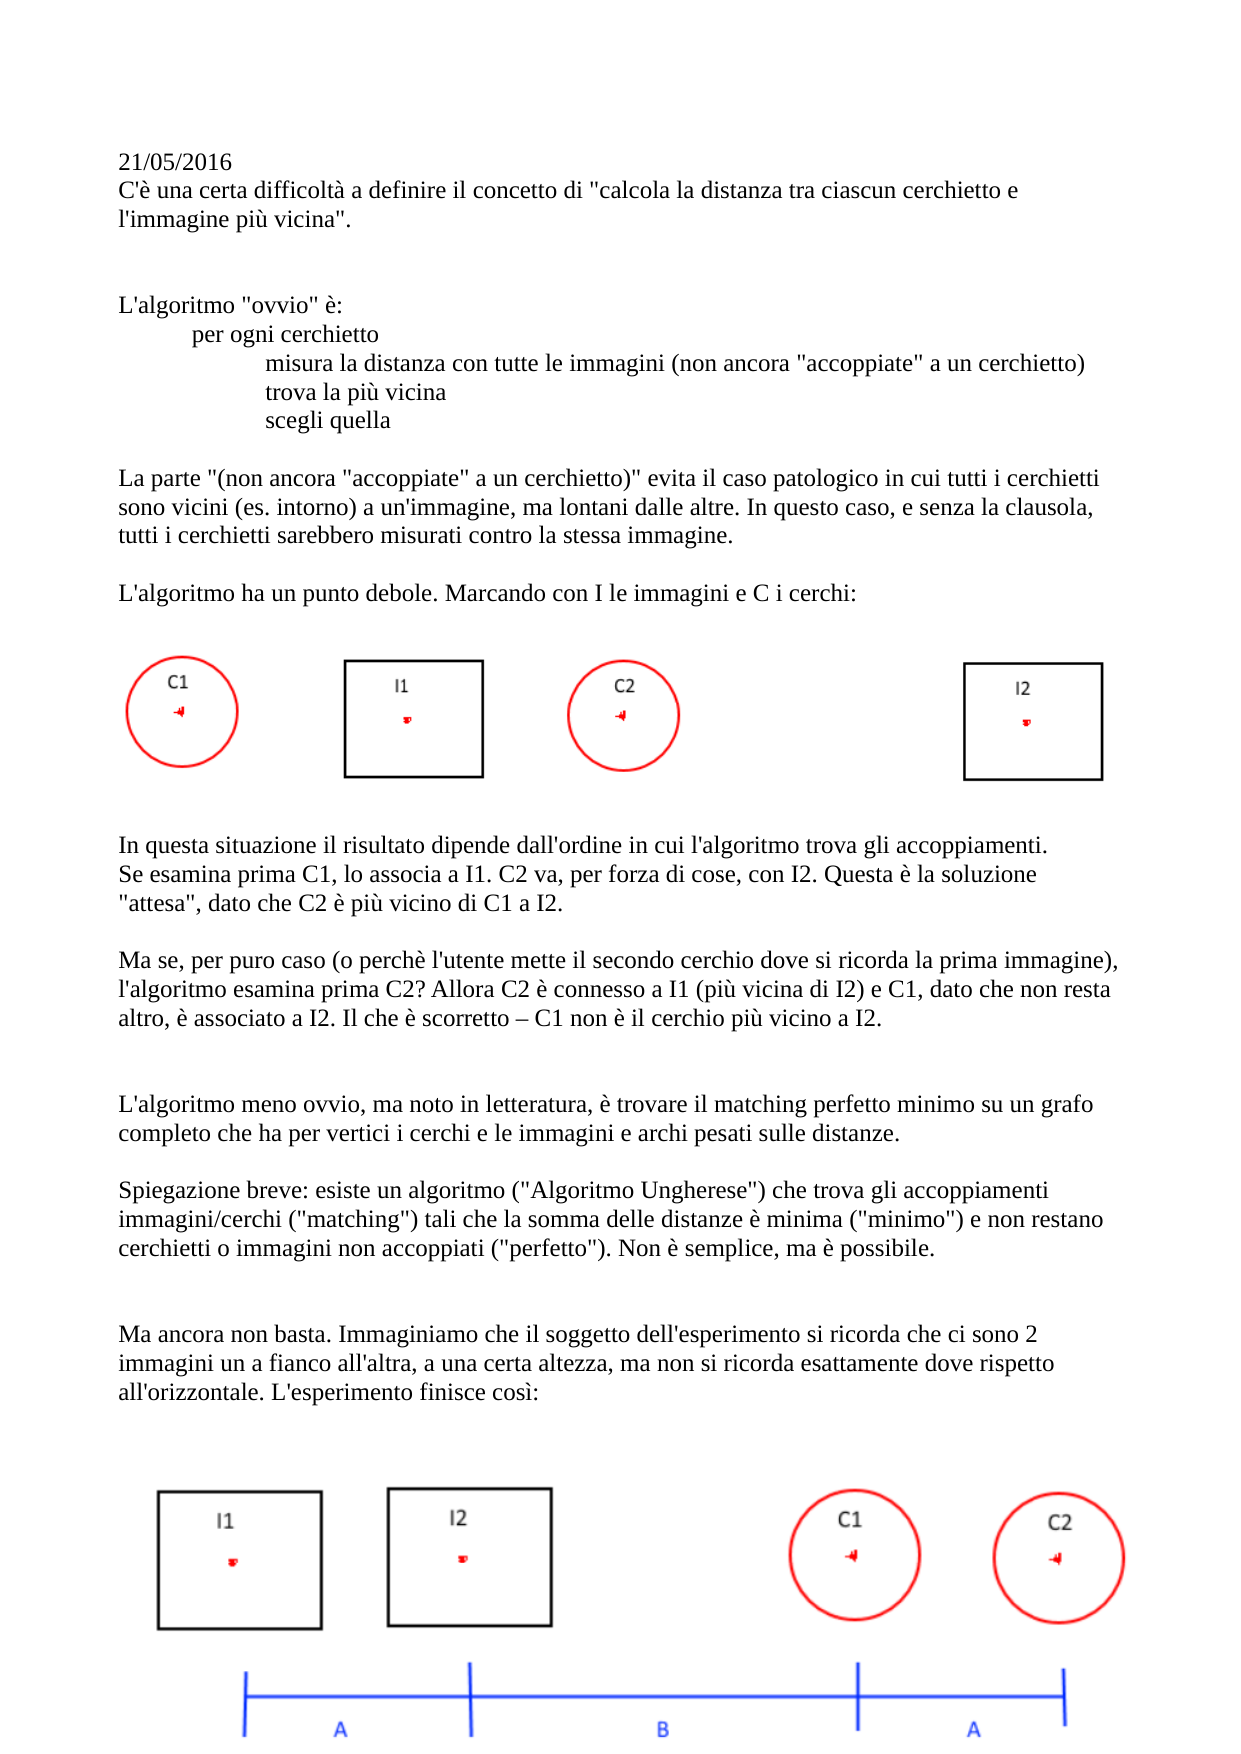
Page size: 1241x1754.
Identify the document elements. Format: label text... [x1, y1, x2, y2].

text In questa situazione il risultato dipende dall'ordine in cui l'algoritmo trova gli accoppiamenti. [118, 830, 1122, 859]
text 21/05/2016 [118, 147, 1122, 176]
text per ogni cerchietto [118, 319, 1122, 348]
text trova la più vicina [118, 377, 1122, 406]
text misura la distanza con tutte le immagini (non ancora "accoppiate" a un cerchietto) [118, 348, 1122, 377]
text L'algoritmo "ovvio" è: [118, 291, 1122, 319]
text Ma ancora non basta. Immaginiamo che il soggetto dell'esperimento si ricorda che ci sono 2 immagini un a fianco all'altra, a una certa altezza, ma non si ricorda esattamente dove rispetto all'orizzontale. L'esperimento finisce così: [118, 1319, 1122, 1405]
text Se esamina prima C1, lo associa a I1. C2 va, per forza di cose, con I2. Questa è la soluzione "attesa", dato che C2 è più vicino di C1 a I2. [118, 859, 1122, 917]
text L'algoritmo ha un punto debole. Marcando con I le immagini e C i cerchi: [118, 578, 1122, 607]
text Ma se, per puro caso (o perchè l'utente mette il secondo cerchio dove si ricorda la prima immagine), l'algoritmo esamina prima C2? Allora C2 è connesso a I1 (più vicina di I2) e C1, dato che non resta altro, è associato a I2. Il che è scorretto – C1 non è il cerchio più vicino a I2. [118, 945, 1122, 1032]
text Spiegazione breve: esiste un algoritmo ("Algoritmo Ungherese") che trova gli accoppiamenti immagini/cerchi ("matching") tali che la somma delle distanze è minima ("minimo") e non restano cerchietti o immagini non accoppiati ("perfetto"). Non è semplice, ma è possibile. [118, 1175, 1122, 1262]
text L'algoritmo meno ovvio, ma noto in letteratura, è trovare il matching perfetto minimo su un grafo completo che ha per vertici i cerchi e le immagini e archi pesati sulle distanze. [118, 1089, 1122, 1147]
text La parte "(non ancora "accoppiate" a un cerchietto)" evita il caso patologico in cui tutti i cerchietti sono vicini (es. intorno) a un'immagine, ma lontani dalle altre. In questo caso, e senza la clausola, tutti i cerchietti sarebbero misurati contro la stessa immagine. [118, 463, 1122, 549]
text scegli quella [118, 406, 1122, 434]
text C'è una certa difficoltà a definire il concetto di "calcola la distanza tra ciascun cerchietto e l'immagine più vicina". [118, 176, 1122, 233]
picture [126, 1434, 1130, 1754]
picture [118, 635, 1123, 802]
